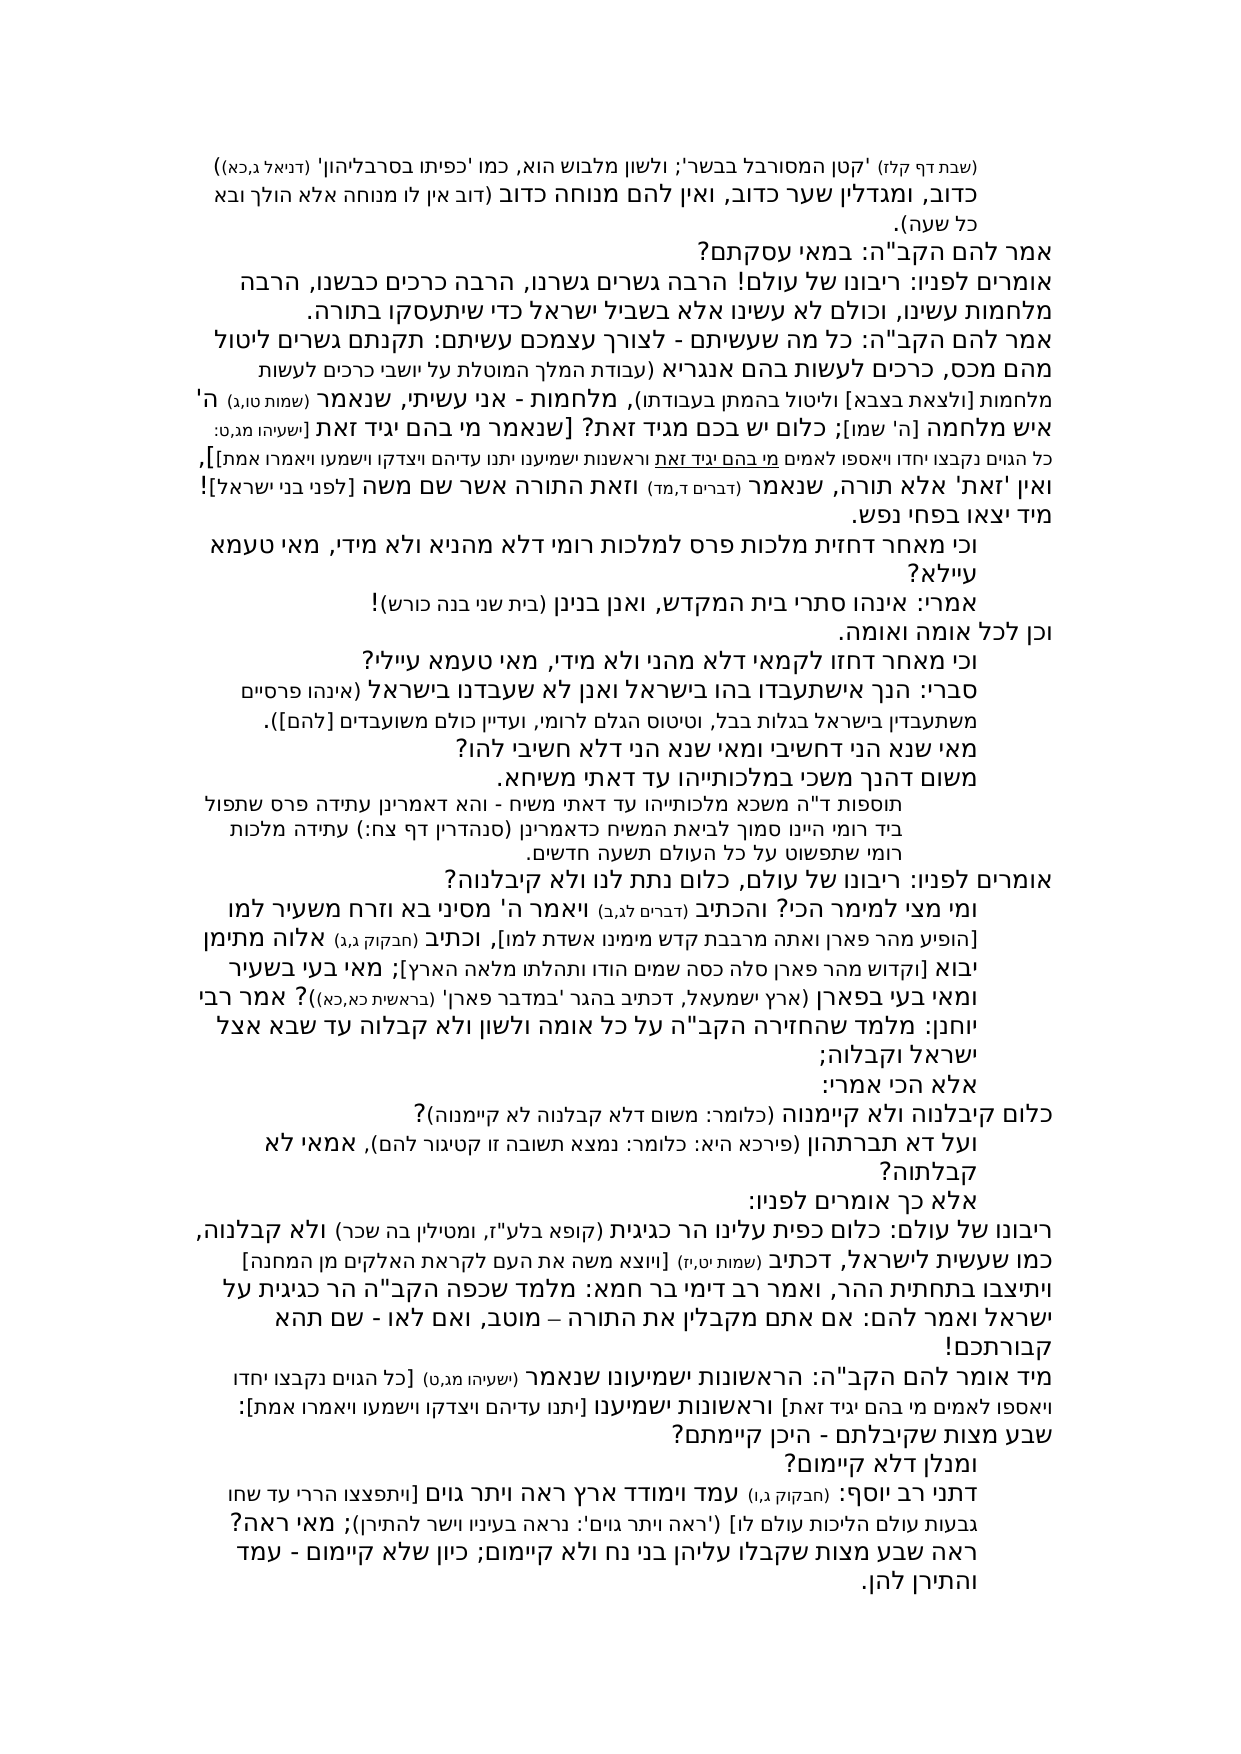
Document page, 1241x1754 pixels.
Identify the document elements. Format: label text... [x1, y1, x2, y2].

text וכי מאחר דחזו לקמאי דלא מהני ולא מידי, מאי טעמא עיילי? [187, 646, 978, 676]
text מיד אומר להם הקב"ה: הראשונות ישמיעונו שנאמר (ישעיהו מג,ט) [כל הגוים נקבצו יחדו ויאספו לאמים מי בהם יגיד זאת] וראשונות ישמיענו [יתנו עדיהם ויצדקו וישמעו ויאמרו אמת]: שבע מצות שקיבלתם - היכן קיימתם? [187, 1362, 1053, 1449]
text (שבת דף קלז) 'קטן המסורבל בבשר'; ולשון מלבוש הוא, כמו 'כפיתו בסרבליהון' (דניאל ג,כא)) כדוב, ומגדלין שער כדוב, ואין להם מנוחה כדוב (דוב אין לו מנוחה אלא הולך ובא כל שעה). [187, 150, 978, 238]
text תוספות ד"ה משכא מלכותייהו עד דאתי משיח - והא דאמרינן עתידה פרס שתפול ביד רומי היינו סמוך לביאת המשיח כדאמרינן (סנהדרין דף צח:) עתידה מלכות רומי שתפשוט על כל העולם תשעה חדשים. [187, 792, 903, 865]
text כלום קיבלנוה ולא קיימנוה (כלומר: משום דלא קבלנוה לא קיימנוה)? [187, 1099, 1053, 1128]
text דתני רב יוסף: (חבקוק ג,ו) עמד וימודד ארץ ראה ויתר גוים [ויתפצצו הררי עד שחו גבעות עולם הליכות עולם לו] ('ראה ויתר גוים': נראה בעיניו וישר להתירן); מאי ראה? ראה שבע מצות שקבלו עליהן בני נח ולא קיימום; כיון שלא קיימום - עמד והתירן להן. [187, 1479, 978, 1596]
text ריבונו של עולם: כלום כפית עלינו הר כגיגית (קופא בלע"ז, ומטילין בה שכר) ולא קבלנוה, כמו שעשית לישראל, דכתיב (שמות יט,יז) [ויוצא משה את העם לקראת האלקים מן המחנה] ויתיצבו בתחתית ההר, ואמר רב דימי בר חמא: מלמד שכפה הקב"ה הר כגיגית על ישראל ואמר להם: אם אתם מקבלין את התורה – מוטב, ואם לאו - שם תהא קבורתכם! [187, 1216, 1053, 1362]
text סברי: הנך אישתעבדו בהו בישראל ואנן לא שעבדנו בישראל (אינהו פרסיים משתעבדין בישראל בגלות בבל, וטיטוס הגלם לרומי, ועדיין כולם משועבדים [להם]). [187, 676, 978, 734]
text ומנלן דלא קיימום? [187, 1449, 978, 1479]
text אמר להם הקב"ה: כל מה שעשיתם - לצורך עצמכם עשיתם: תקנתם גשרים ליטול מהם מכס, כרכים לעשות בהם אנגריא (עבודת המלך המוטלת על יושבי כרכים לעשות מלחמות [ולצאת בצבא] וליטול בהמתן בעבודתו), מלחמות - אני עשיתי, שנאמר (שמות טו,ג) ה' איש מלחמה [ה' שמו]; כלום יש בכם מגיד זאת? [שנאמר מי בהם יגיד זאת [ישעיהו מג,ט: כל הגוים נקבצו יחדו ויאספו לאמים מי בהם יגיד זאת וראשנות ישמיענו יתנו עדיהם ויצדקו וישמעו ויאמרו אמת]], ואין 'זאת' אלא תורה, שנאמר (דברים ד,מד) וזאת התורה אשר שם משה [לפני בני ישראל]! [187, 325, 1053, 501]
text אלא כך אומרים לפניו: [187, 1186, 978, 1216]
text מאי שנא הני דחשיבי ומאי שנא הני דלא חשיבי להו? [187, 734, 978, 763]
text וכי מאחר דחזית מלכות פרס למלכות רומי דלא מהניא ולא מידי, מאי טעמא עיילא? [187, 530, 978, 588]
text אומרים לפניו: ריבונו של עולם, כלום נתת לנו ולא קיבלנוה? [187, 865, 1053, 894]
text ומי מצי למימר הכי? והכתיב (דברים לג,ב) ויאמר ה' מסיני בא וזרח משעיר למו [הופיע מהר פארן ואתה מרבבת קדש מימינו אשדת למו], וכתיב (חבקוק ג,ג) אלוה מתימן יבוא [וקדוש מהר פארן סלה כסה שמים הודו ותהלתו מלאה הארץ]; מאי בעי בשעיר ומאי בעי בפארן (ארץ ישמעאל, דכתיב בהגר 'במדבר פארן' (בראשית כא,כא))? אמר רבי יוחנן: מלמד שהחזירה הקב"ה על כל אומה ולשון ולא קבלוה עד שבא אצל ישראל וקבלוה; [187, 894, 978, 1070]
text ועל דא תברתהון (פירכא היא: כלומר: נמצא תשובה זו קטיגור להם), אמאי לא קבלתוה? [187, 1128, 978, 1186]
text אלא הכי אמרי: [187, 1070, 978, 1099]
text מיד יצאו בפחי נפש. [187, 501, 1053, 530]
text אומרים לפניו: ריבונו של עולם! הרבה גשרים גשרנו, הרבה כרכים כבשנו, הרבה מלחמות עשינו, וכולם לא עשינו אלא בשביל ישראל כדי שיתעסקו בתורה. [187, 267, 1053, 325]
text אמרי: אינהו סתרי בית המקדש, ואנן בנינן (בית שני בנה כורש)! [187, 588, 978, 617]
text משום דהנך משכי במלכותייהו עד דאתי משיחא. [187, 763, 978, 792]
text אמר להם הקב"ה: במאי עסקתם? [187, 238, 1053, 267]
text וכן לכל אומה ואומה. [187, 617, 1053, 646]
